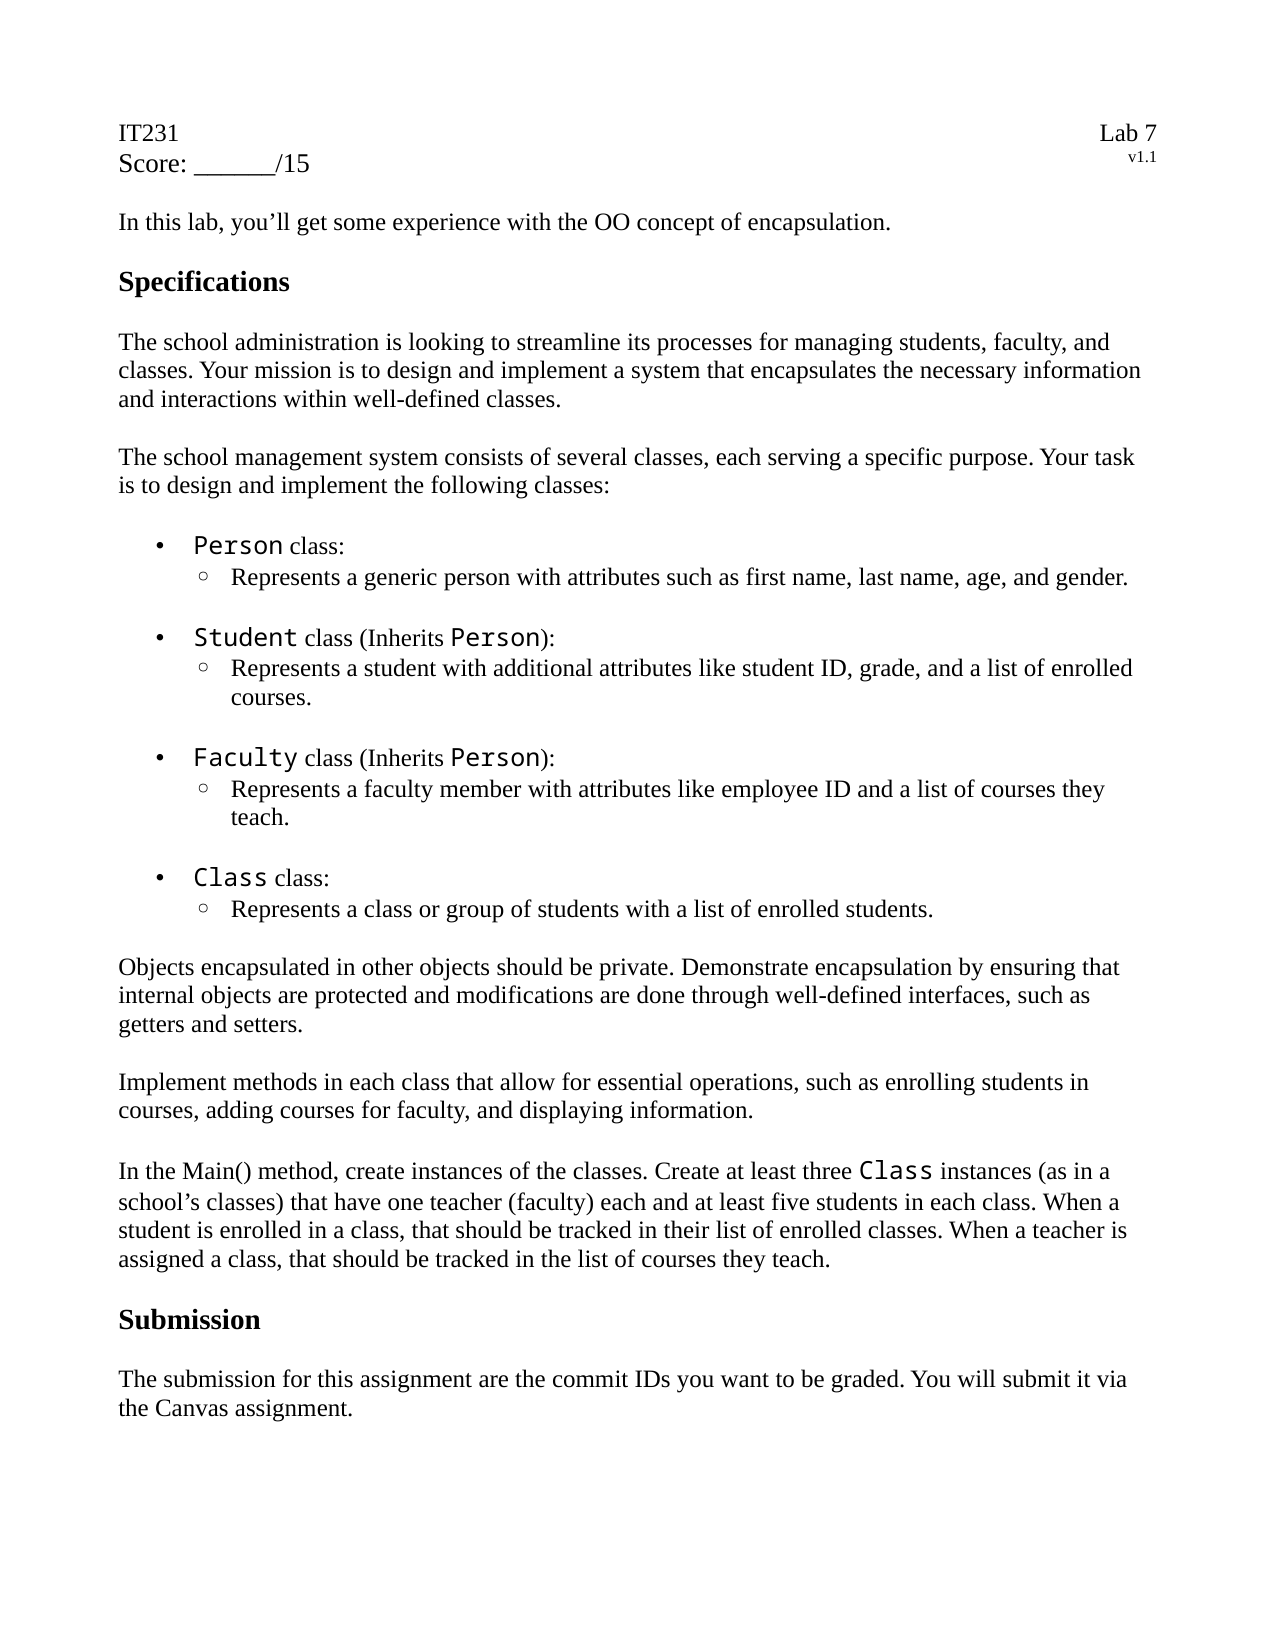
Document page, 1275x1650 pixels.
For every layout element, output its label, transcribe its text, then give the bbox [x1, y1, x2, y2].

list Class class: [156, 860, 1157, 894]
text Objects encapsulated in other objects should be private. Demonstrate encapsulation by ensuring that internal objects are protected and modifications are done through well-defined interfaces, such as getters and setters. [118, 952, 1157, 1038]
list Represents a student with additional attributes like student ID, grade, and a list of enrolled courses. [193, 653, 1157, 711]
text Specifications [118, 264, 1157, 298]
text The school management system consists of several classes, each serving a specific purpose. Your task is to design and implement the following classes: [118, 442, 1157, 499]
text The submission for this assignment are the commit IDs you want to be graded. You will submit it via the Canvas assignment. [118, 1364, 1157, 1422]
table_header IT231 [118, 118, 484, 147]
list Represents a faculty member with attributes like employee ID and a list of courses they teach. [193, 774, 1157, 831]
list Represents a class or group of students with a list of enrolled students. [193, 894, 1157, 923]
list Student class (Inherits Person): [156, 619, 1157, 653]
text In this lab, you’ll get some experience with the OO concept of encapsulation. [118, 207, 1157, 236]
list Person class: [156, 528, 1157, 562]
table_cell Score: ______/15 [118, 147, 484, 178]
text The school administration is looking to streamline its processes for managing students, faculty, and classes. Your mission is to design and implement a system that encapsulates the necessary information and interactions within well-defined classes. [118, 327, 1157, 413]
text Submission [118, 1302, 1157, 1335]
list Faculty class (Inherits Person): [156, 740, 1157, 774]
text In the Main() method, create instances of the classes. Create at least three Class instances (as in a school’s classes) that have one teacher (faculty) each and at least five students in each class. When a student is enrolled in a class, that should be tracked in their list of enrolled classes. When a teacher is assigned a class, that should be tracked in the list of courses they teach. [118, 1153, 1157, 1273]
table_header Lab 7 [484, 118, 1157, 147]
table_cell v1.1 [484, 147, 1157, 178]
text Implement methods in each class that allow for essential operations, such as enrolling students in courses, adding courses for faculty, and displaying information. [118, 1067, 1157, 1124]
list Represents a generic person with attributes such as first name, last name, age, and gender. [193, 562, 1157, 591]
